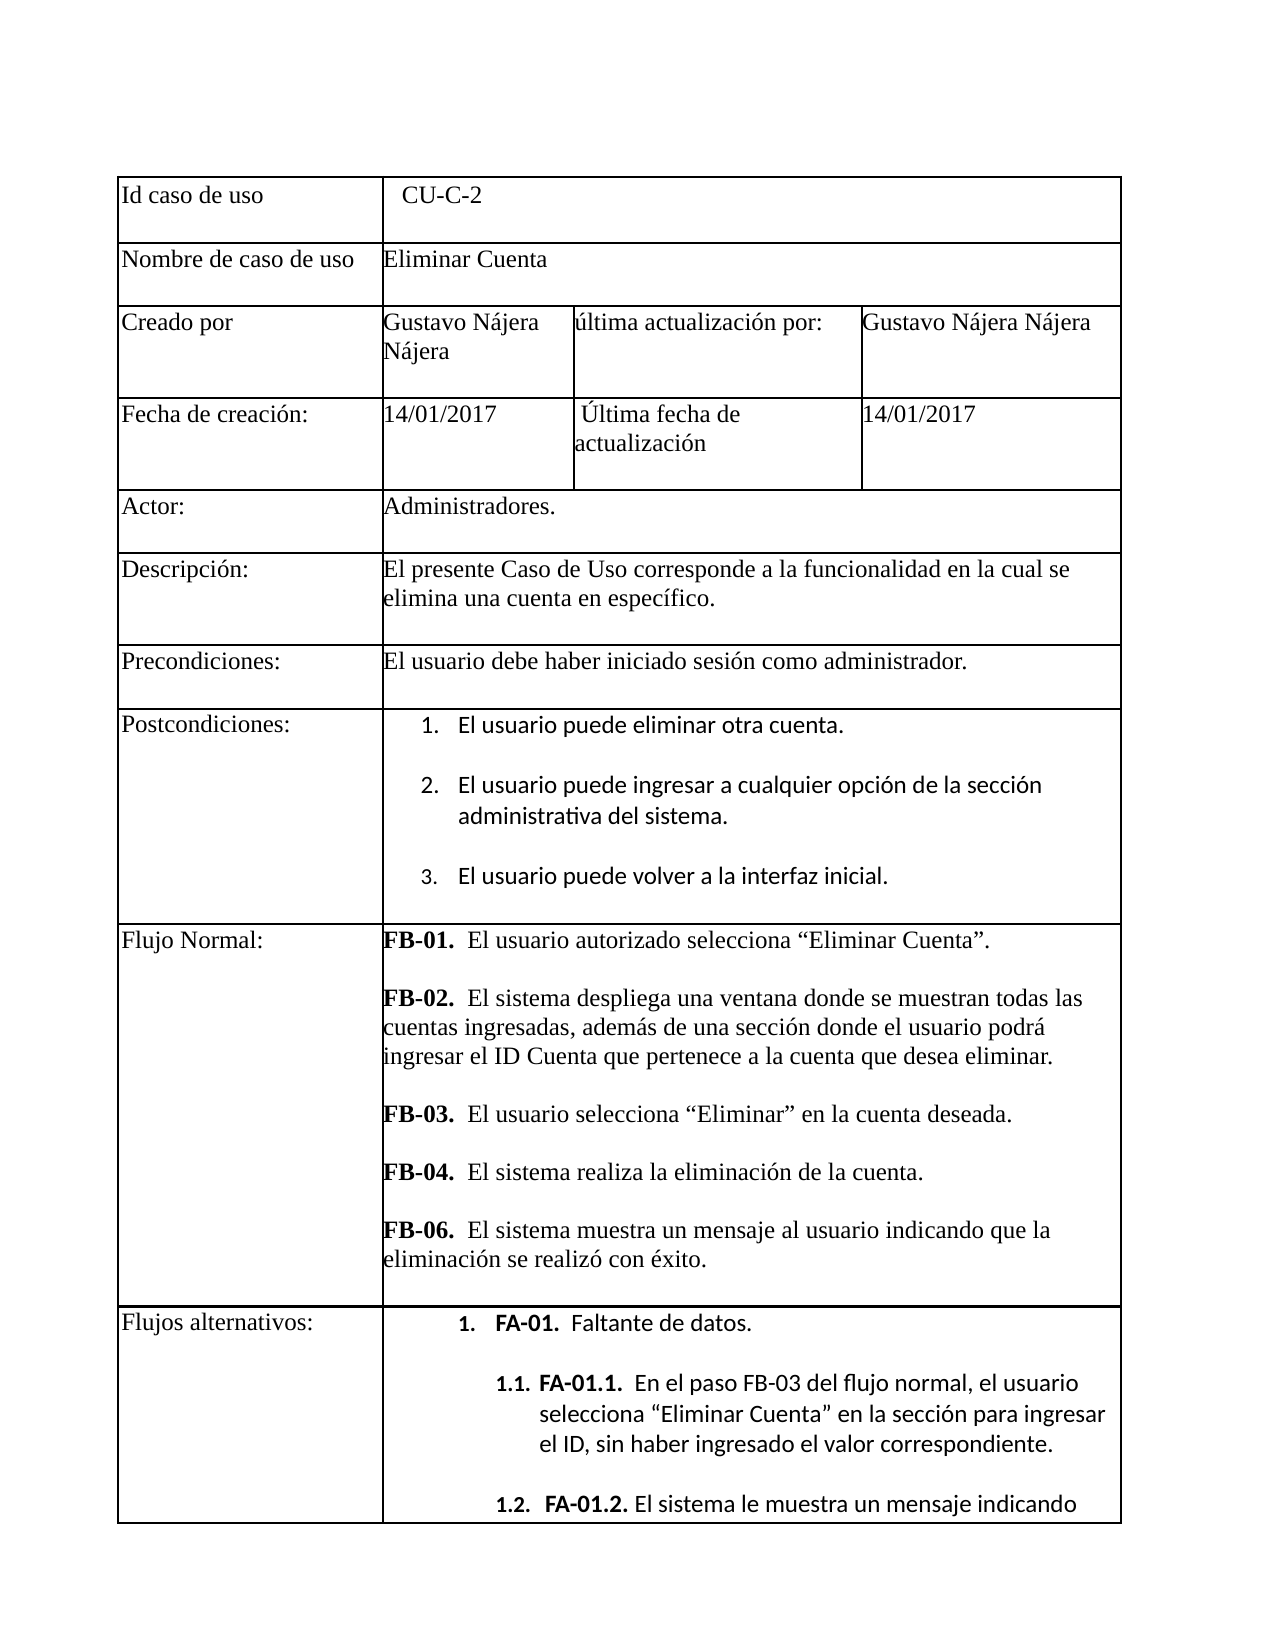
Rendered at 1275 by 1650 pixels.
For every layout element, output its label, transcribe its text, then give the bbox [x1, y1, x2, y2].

table_cell Gustavo Nájera Nájera [384, 307, 573, 397]
table_cell Gustavo Nájera Nájera [863, 307, 1120, 397]
table_cell 14/01/2017 [863, 399, 1120, 489]
table_cell última actualización por: [575, 307, 861, 397]
table_cell El usuario debe haber iniciado sesión como administrador. [384, 646, 1120, 707]
table_cell Precondiciones: [119, 646, 382, 707]
table_cell Descripción: [119, 554, 382, 644]
table_cell Actor: [119, 491, 382, 552]
table_cell Administradores. [384, 491, 1120, 552]
table_cell Postcondiciones: [119, 710, 382, 923]
table_cell Flujos alternativos: [119, 1308, 382, 1522]
table_cell El usuario puede eliminar otra cuenta. El usuario puede ingresar a cualquier opción de la sección administrativa del sistema. El usuario puede volver a la interfaz inicial. [384, 710, 1120, 923]
table_cell FB-01. El usuario autorizado selecciona “Eliminar Cuenta”. FB-02. El sistema despliega una ventana donde se muestran todas las cuentas ingresadas, además de una sección donde el usuario podrá ingresar el ID Cuenta que pertenece a la cuenta que desea eliminar. FB-03. El usuario selecciona “Eliminar” en la cuenta deseada. FB-04. El sistema realiza la eliminación de la cuenta. FB-06. El sistema muestra un mensaje al usuario indicando que la eliminación se realizó con éxito. [384, 925, 1120, 1305]
table_header CU-C-2 [384, 178, 1120, 242]
table_cell Flujo Normal: [119, 925, 382, 1305]
table_cell Nombre de caso de uso [119, 244, 382, 305]
table_cell 14/01/2017 [384, 399, 573, 489]
table_cell Eliminar Cuenta [384, 244, 1120, 305]
table_cell Última fecha de actualización [575, 399, 861, 489]
table_cell FA-01. Faltante de datos. FA-01.1. En el paso FB-03 del flujo normal, el usuario selecciona “Eliminar Cuenta” en la sección para ingresar el ID, sin haber ingresado el valor correspondiente. FA-01.2. El sistema le muestra un mensaje indicando [384, 1308, 1120, 1522]
table_cell Fecha de creación: [119, 399, 382, 489]
table_cell El presente Caso de Uso corresponde a la funcionalidad en la cual se elimina una cuenta en específico. [384, 554, 1120, 644]
table_header Id caso de uso [119, 178, 382, 242]
table_cell Creado por [119, 307, 382, 397]
